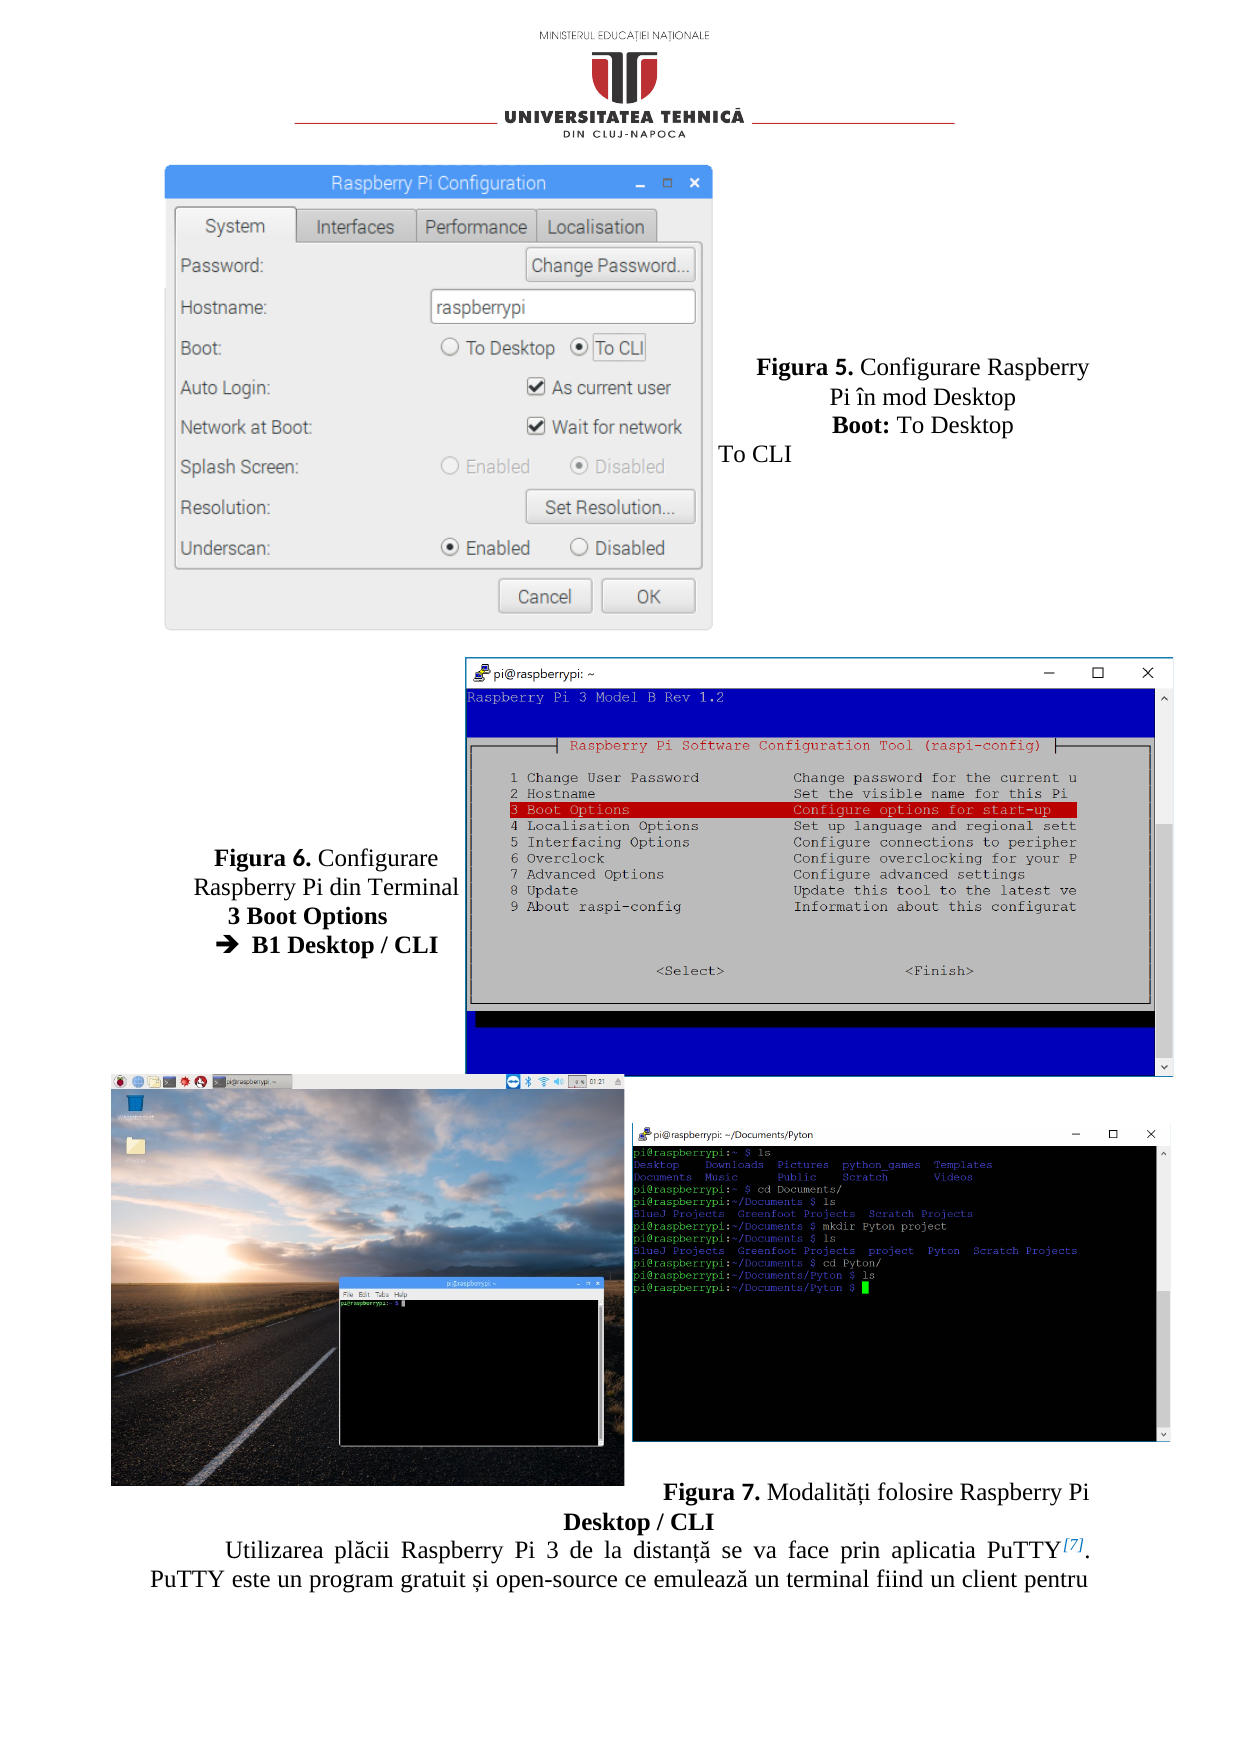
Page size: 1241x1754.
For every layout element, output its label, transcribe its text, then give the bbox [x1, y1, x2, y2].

text To CLI [713, 439, 1090, 468]
list Desktop / CLI [187, 1507, 1090, 1535]
list Figura 7. Modalități folosire Raspberry Pi [187, 1476, 1090, 1507]
text [150, 439, 164, 468]
list Boot: To Desktop [713, 411, 1090, 439]
text 3 Boot Options [150, 901, 465, 930]
list Figura 5. Configurare Raspberry Pi în mod Desktop [713, 351, 1090, 411]
list B1 Desktop / CLI [187, 930, 465, 958]
list Figura 6. Configurare Raspberry Pi din Terminal [187, 842, 465, 901]
text Utilizarea plăcii Raspberry Pi 3 de la distanță se va face prin aplicatia PuTTY[7]. PuTTY este un program gratuit și open-source ce emulează un terminal fiind un client pentru [150, 1535, 1090, 1593]
